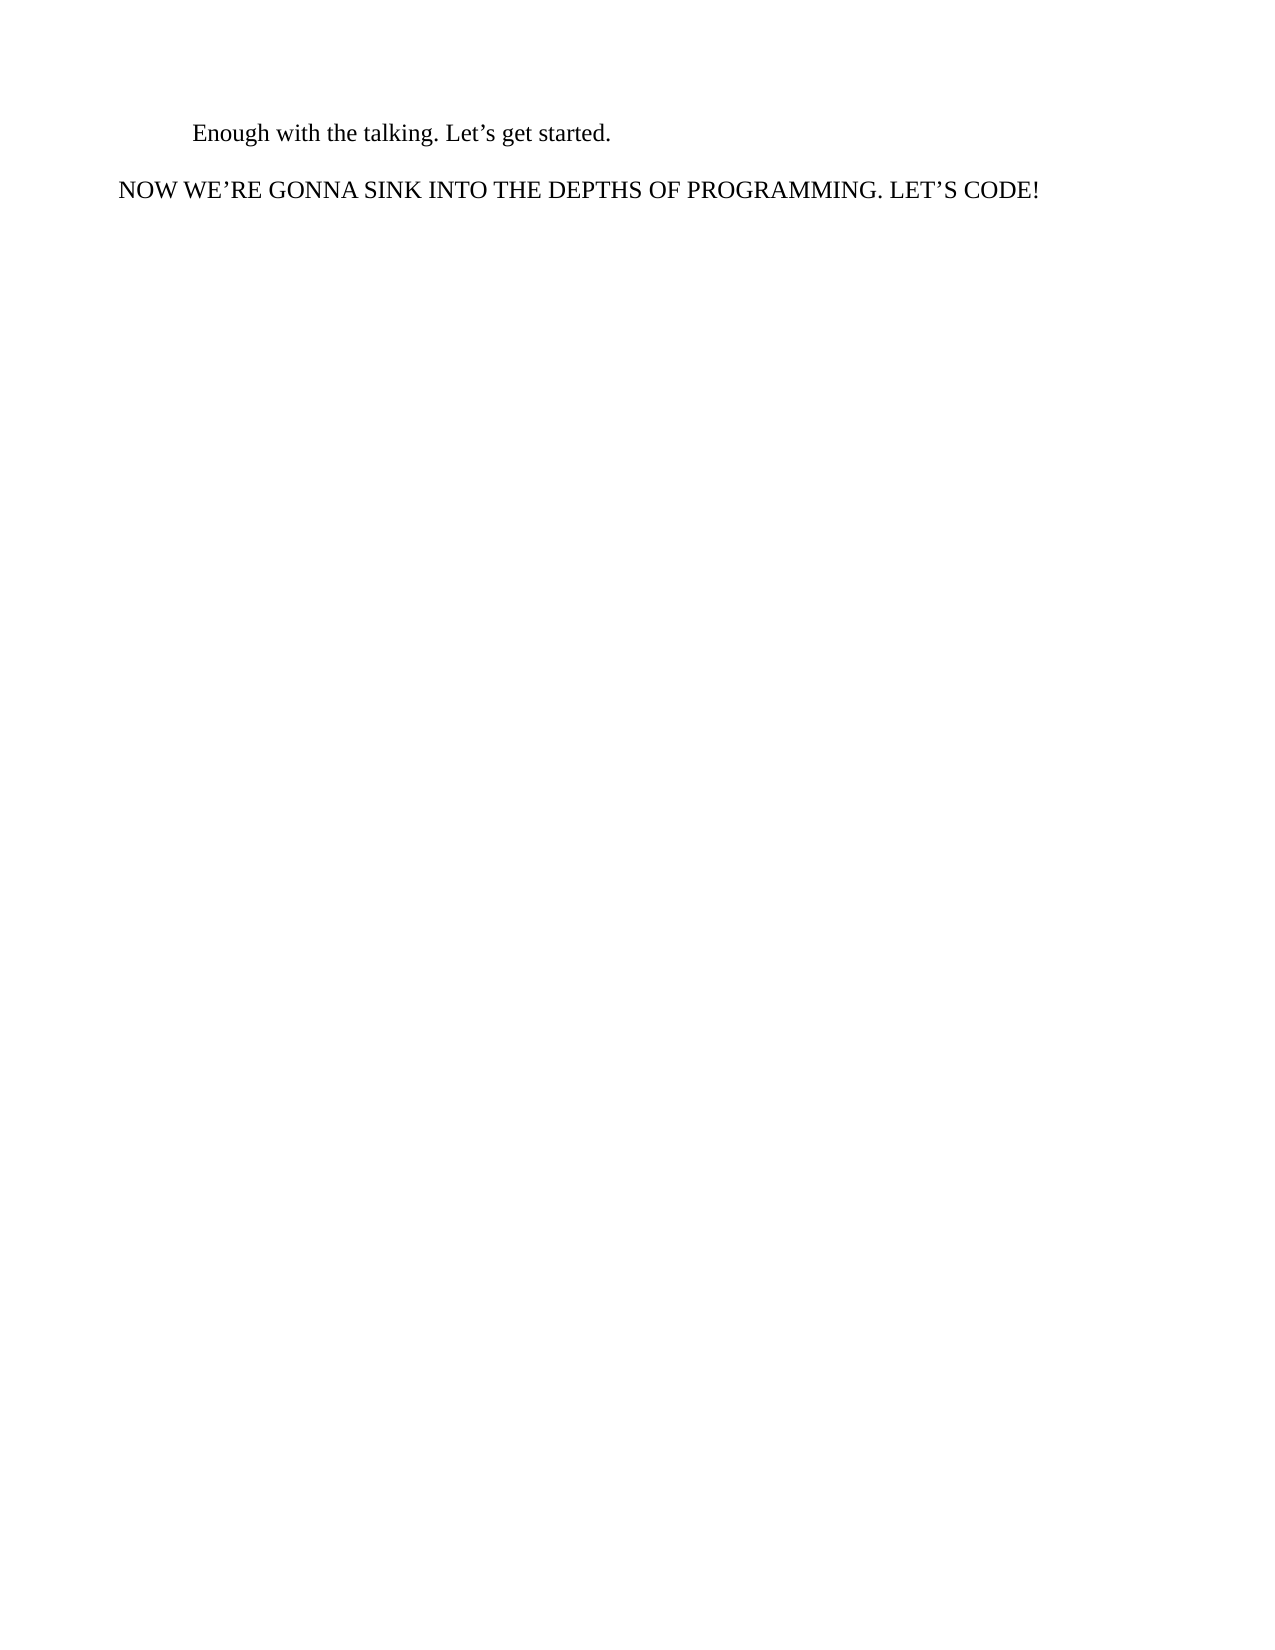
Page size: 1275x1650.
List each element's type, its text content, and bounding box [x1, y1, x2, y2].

text Enough with the talking. Let’s get started. [118, 118, 1157, 147]
text NOW WE’RE GONNA SINK INTO THE DEPTHS OF PROGRAMMING. LET’S CODE! [118, 176, 1157, 204]
